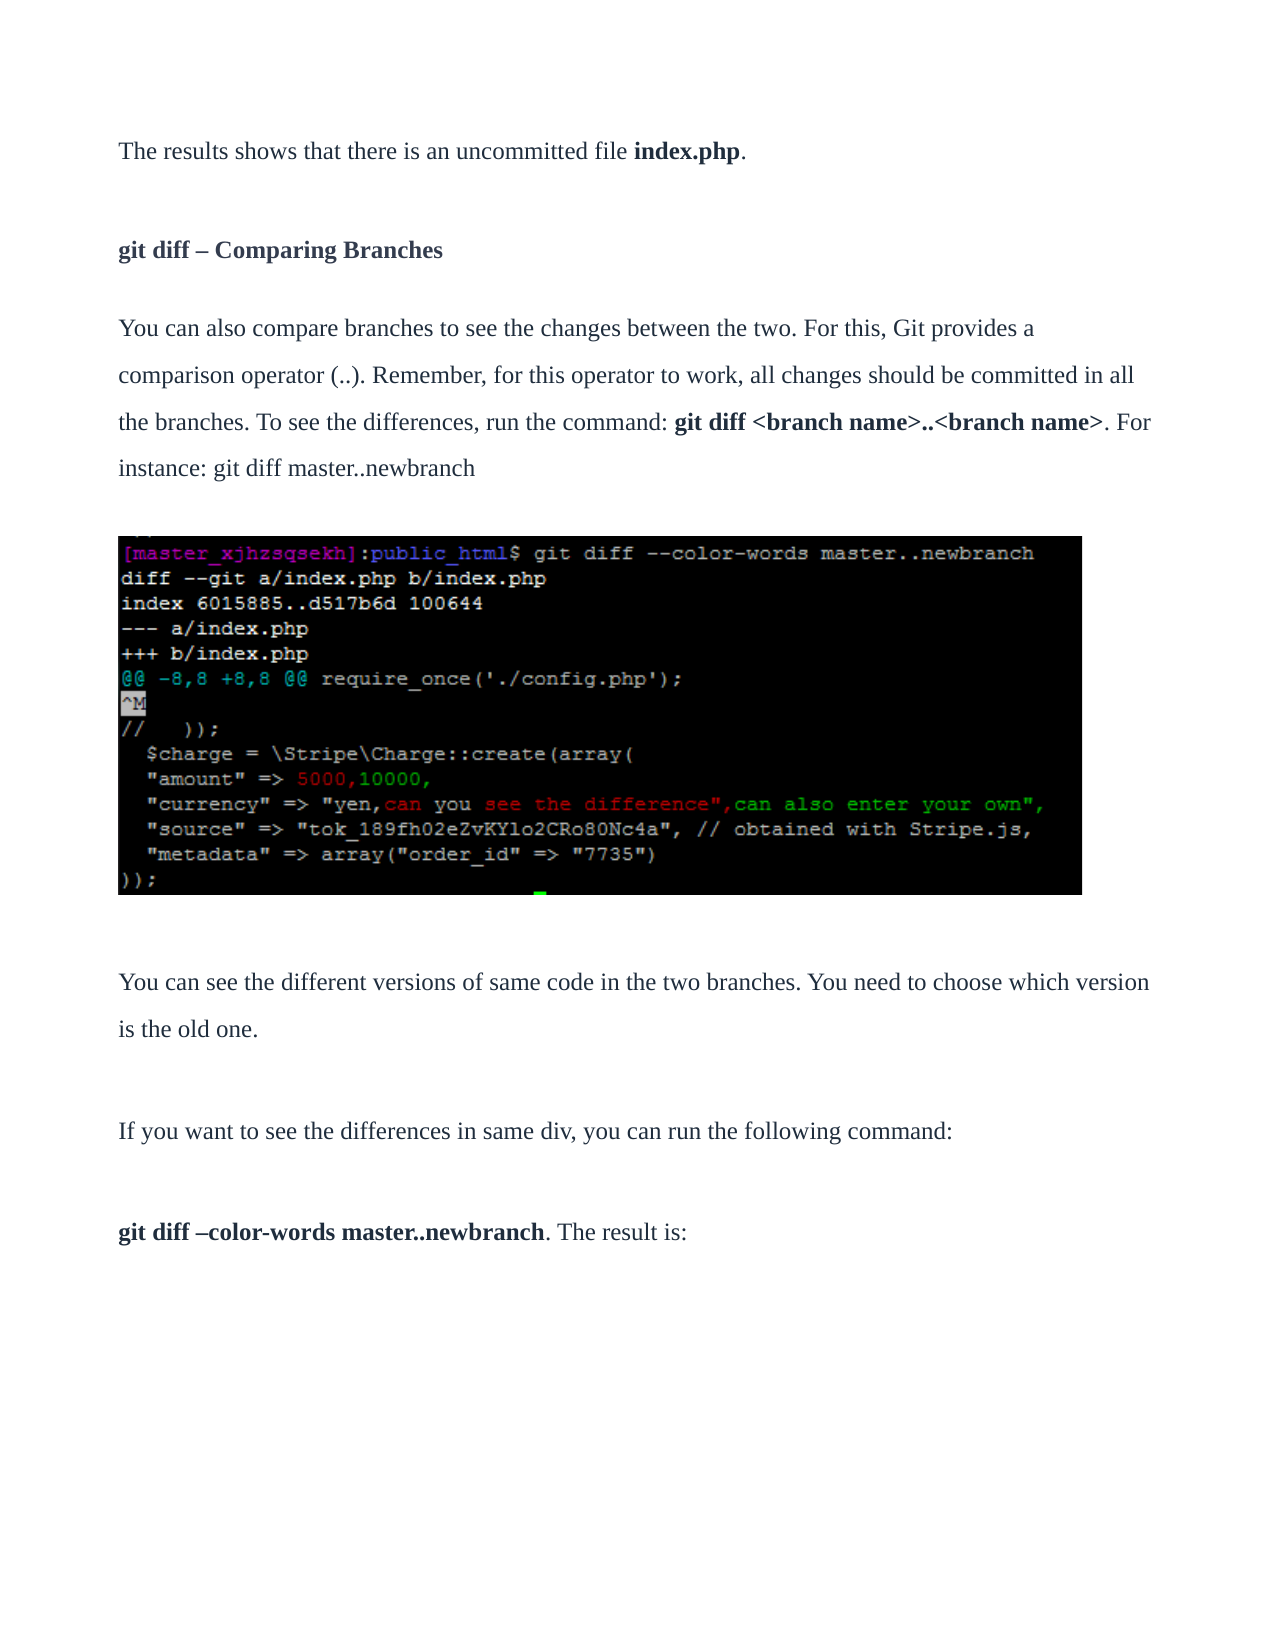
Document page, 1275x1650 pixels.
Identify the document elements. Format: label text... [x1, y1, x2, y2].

text The results shows that there is an uncommitted file index.php. [118, 118, 1157, 165]
picture [118, 536, 1083, 895]
text You can also compare branches to see the changes between the two. For this, Git provides a comparison operator (..). Remember, for this operator to work, all changes should be committed in all the branches. To see the differences, run the command: git diff <branch name>..<branch name>. For instance: git diff master..newbranch [118, 295, 1157, 482]
text git diff –color-words master..newbranch. The result is: [118, 1199, 1157, 1246]
subtitle git diff – Comparing Branches [118, 220, 1157, 263]
text You can see the different versions of same code in the two branches. You need to choose which version is the old one. [118, 949, 1157, 1043]
text If you want to see the differences in same div, you can run the following command: [118, 1098, 1157, 1145]
